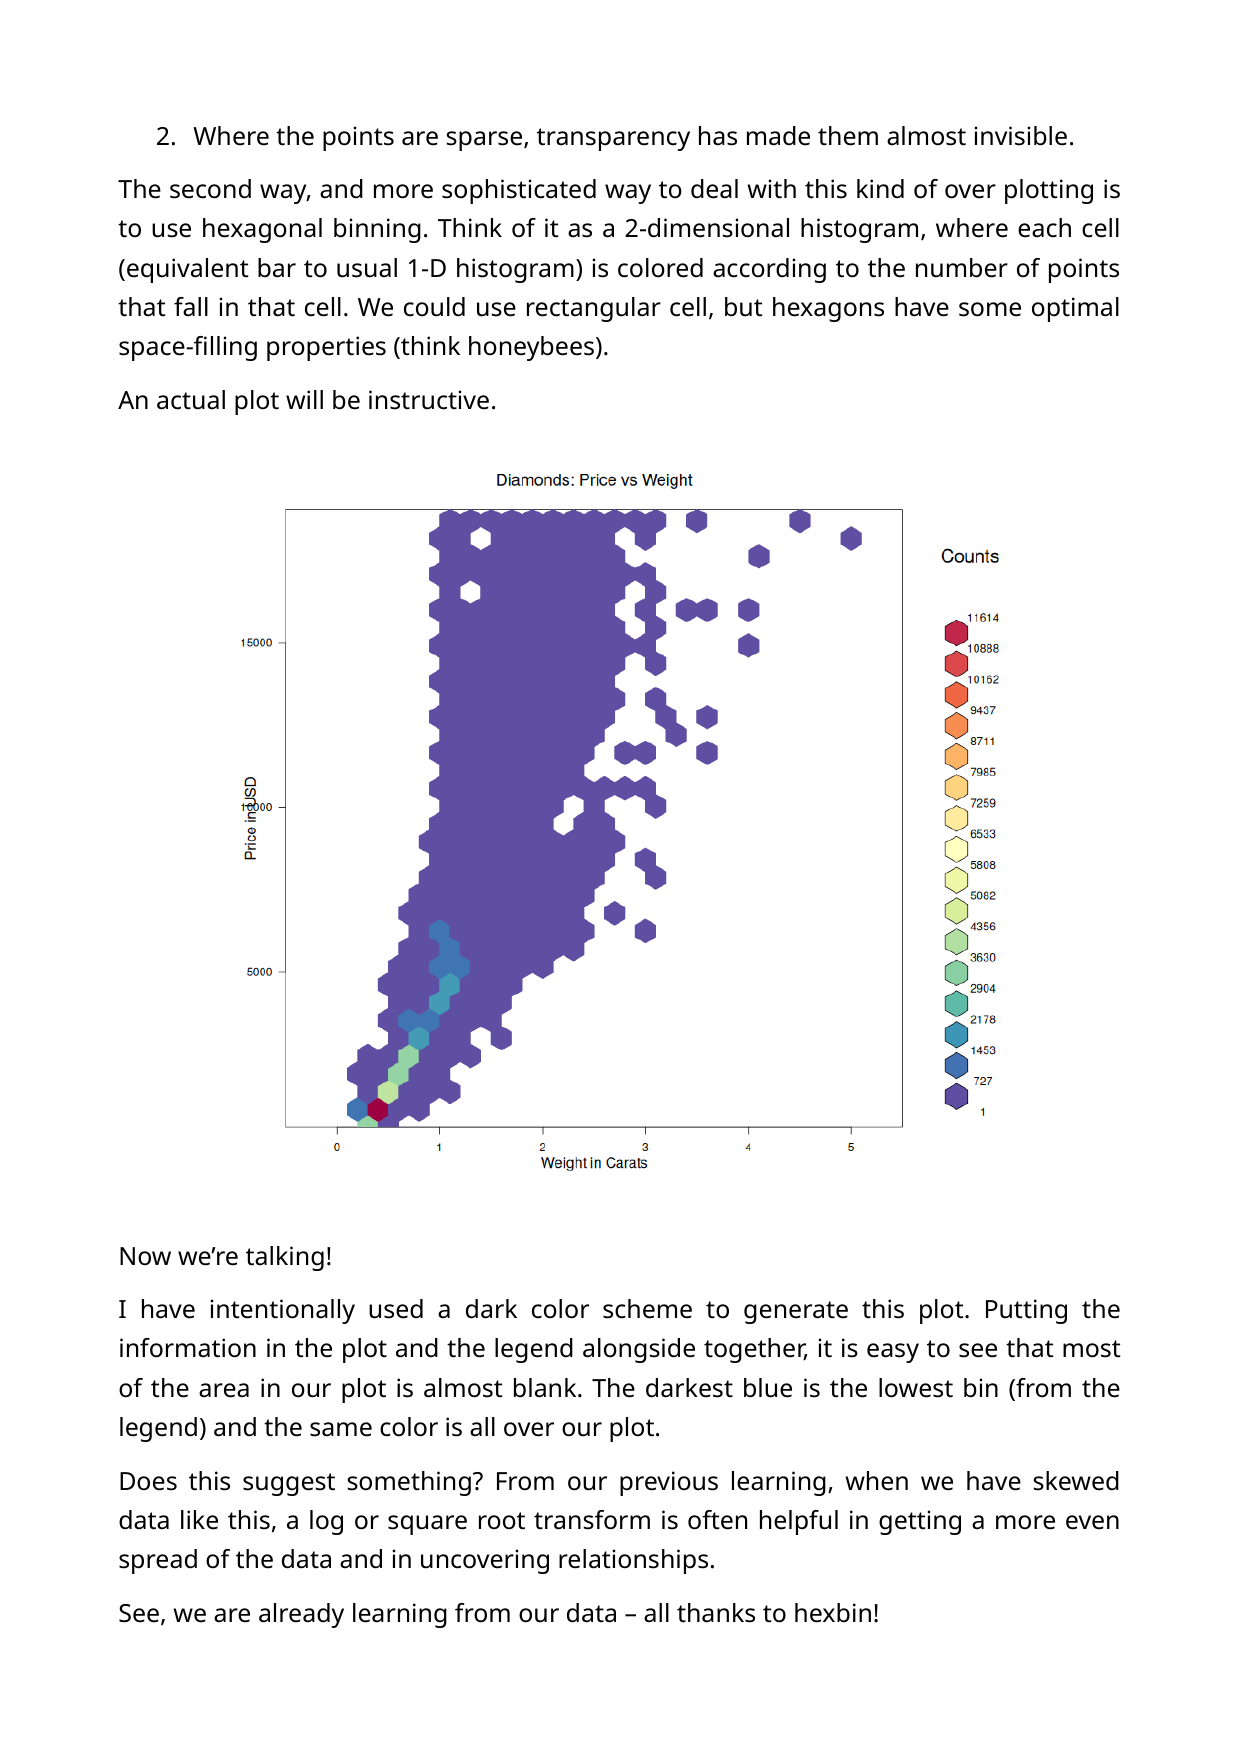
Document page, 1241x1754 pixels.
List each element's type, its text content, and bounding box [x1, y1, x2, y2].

text Does this suggest something? From our previous learning, when we have skewed data like this, a log or square root transform is often helpful in getting a more even spread of the data and in uncovering relationships. [118, 1463, 1122, 1576]
text An actual plot will be instructive. [118, 382, 1122, 416]
text See, we are already learning from our data – all thanks to hexbin! [118, 1595, 1122, 1629]
text Now we’re talking! [118, 436, 1122, 1272]
text I have intentionally used a dark color scheme to generate this plot. Putting the information in the plot and the legend alongside together, it is easy to see that most of the area in our plot is almost blank. The darkest blue is the lowest bin (from the legend) and the same color is all over our plot. [118, 1292, 1122, 1443]
text The second way, and more sophisticated way to deal with this kind of over plotting is to use hexagonal binning. Think of it as a 2-dimensional histogram, where each cell (equivalent bar to usual 1-D histogram) is colored according to the number of points that fall in that cell. We could use rectangular cell, but hexagons have some optimal space-filling properties (think honeybees). [118, 172, 1122, 363]
list Where the points are sparse, transparency has made them almost invisible. [156, 118, 1122, 152]
picture [231, 436, 1009, 1214]
